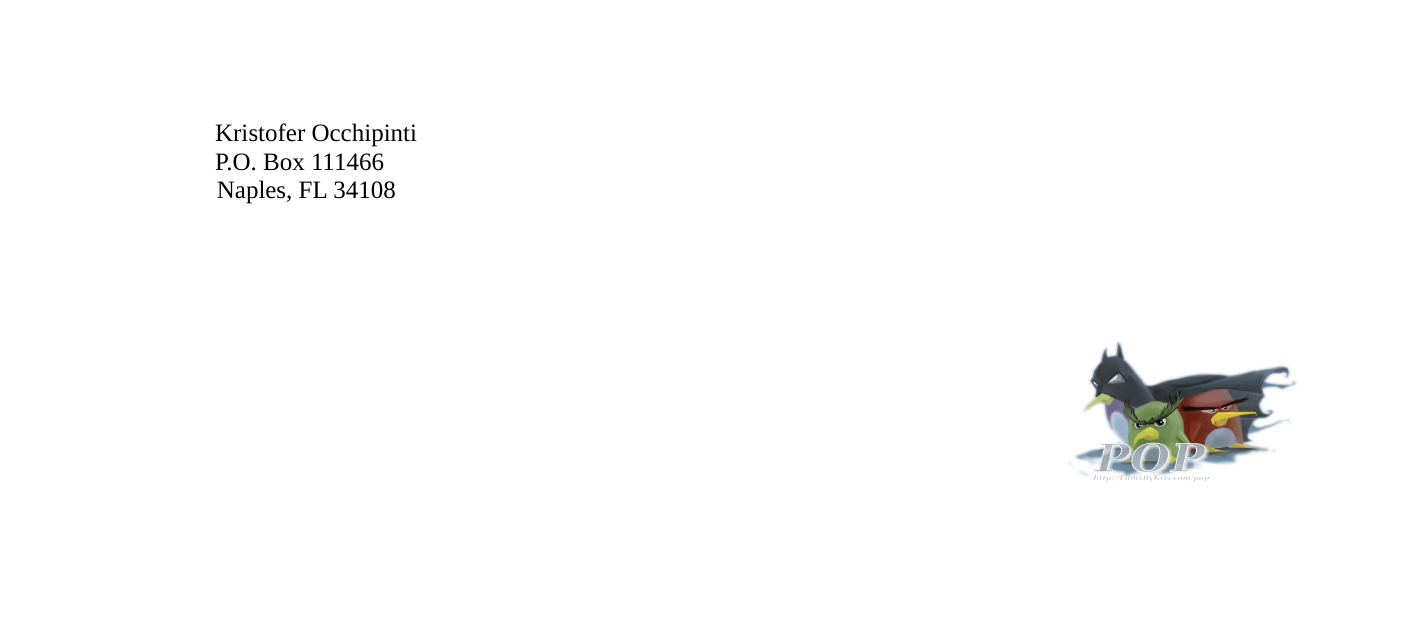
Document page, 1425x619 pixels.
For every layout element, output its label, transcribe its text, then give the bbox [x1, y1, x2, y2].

text P.O. Box 111466 [215, 147, 1307, 176]
text Kristofer Occhipinti [215, 118, 1307, 147]
picture [1060, 329, 1299, 500]
text Naples, FL 34108 [217, 176, 1307, 204]
